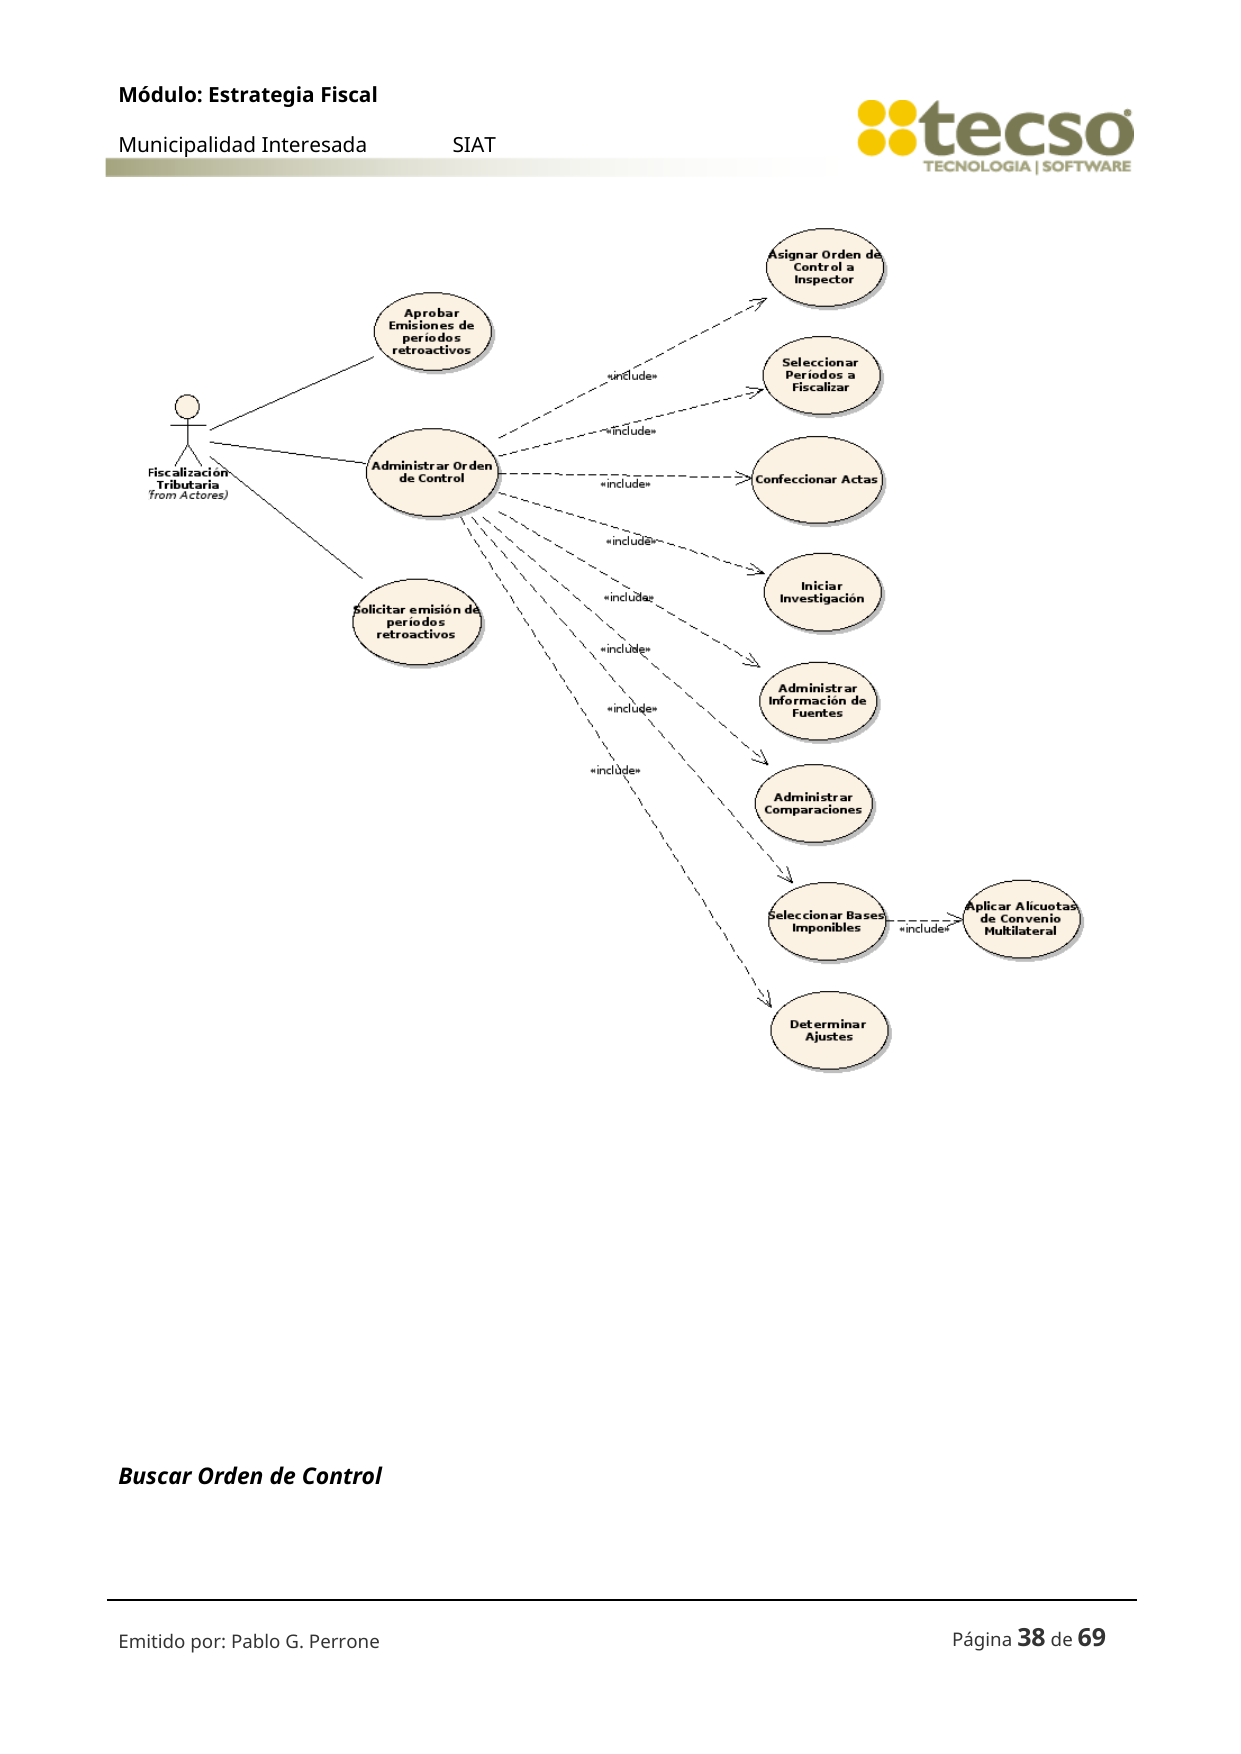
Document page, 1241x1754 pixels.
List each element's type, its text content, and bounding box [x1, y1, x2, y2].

picture [148, 217, 1092, 1081]
subtitle Buscar Orden de Control [118, 1460, 1122, 1493]
picture [105, 100, 1134, 177]
